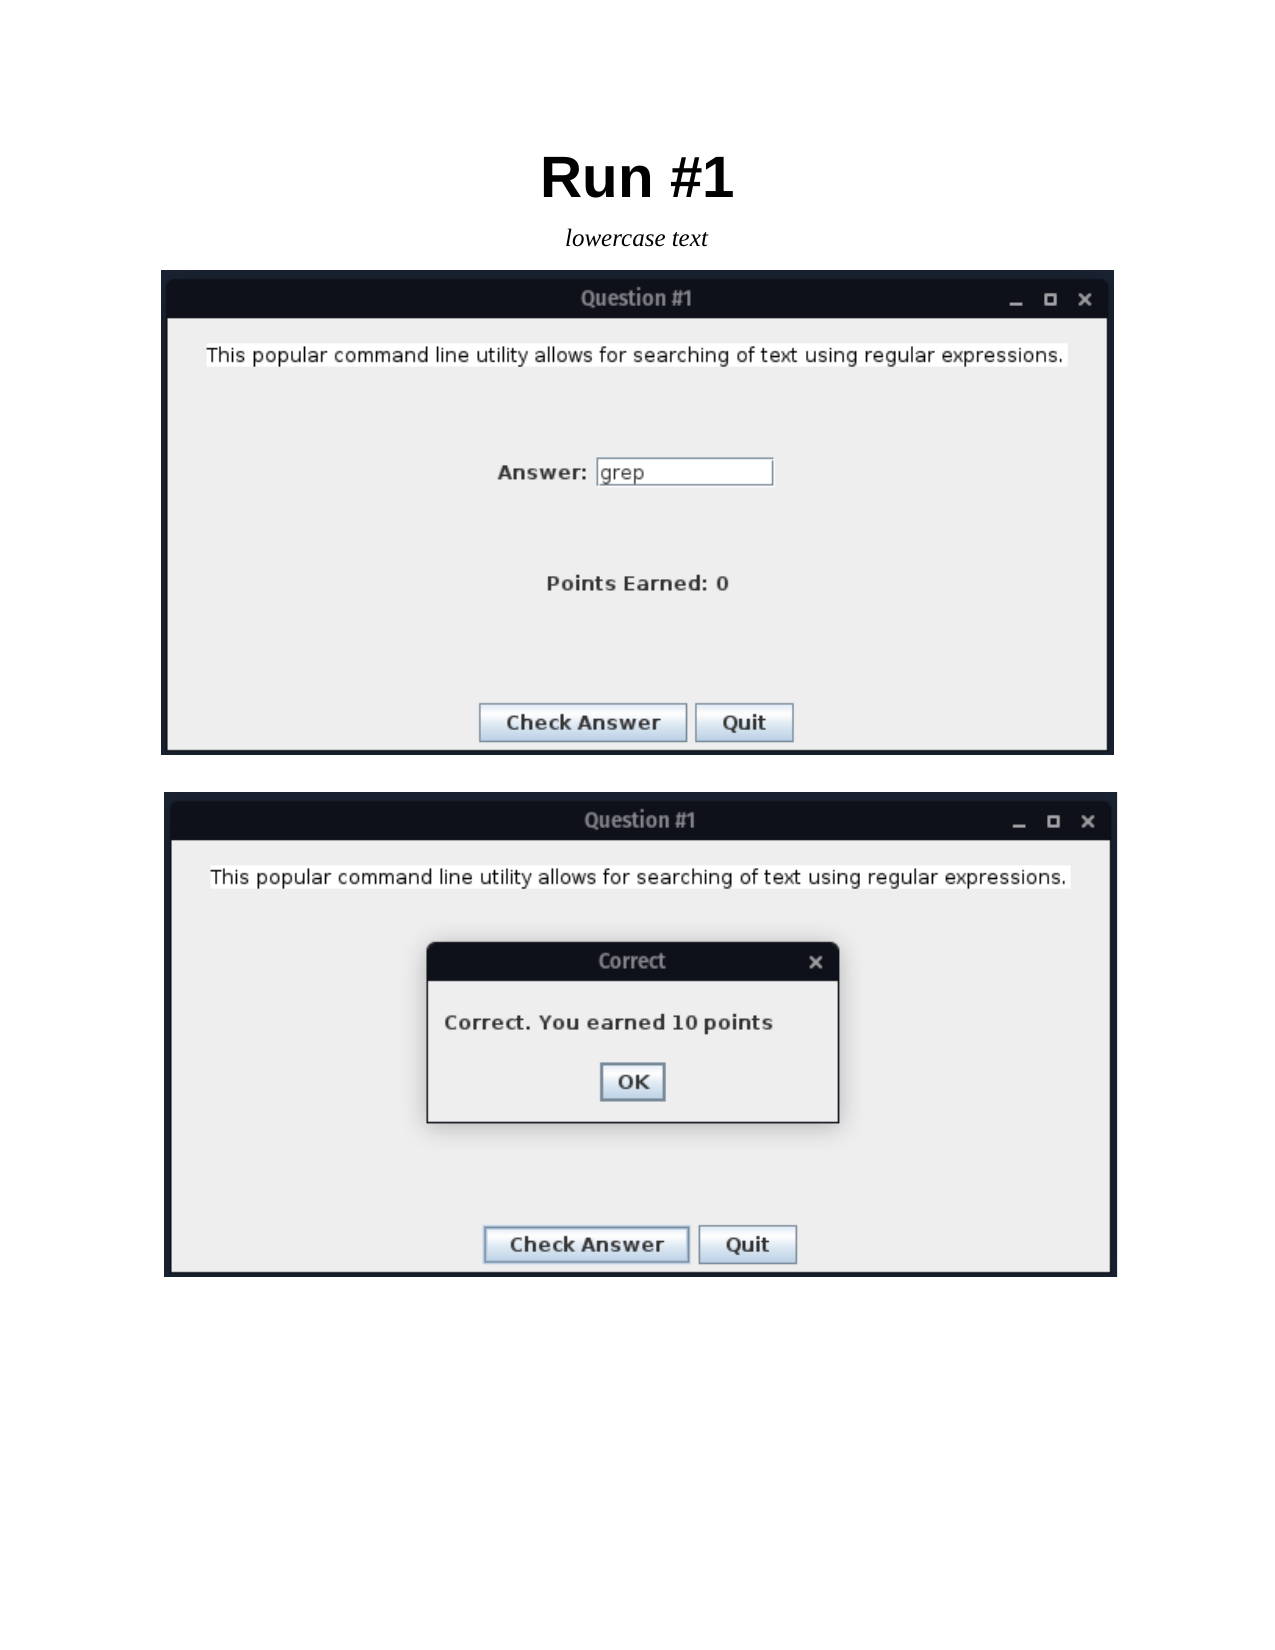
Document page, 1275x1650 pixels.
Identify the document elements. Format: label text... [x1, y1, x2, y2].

picture [164, 792, 1118, 1277]
title Run #1 [118, 143, 1157, 210]
picture [161, 270, 1114, 755]
text lowercase text [118, 223, 1157, 251]
